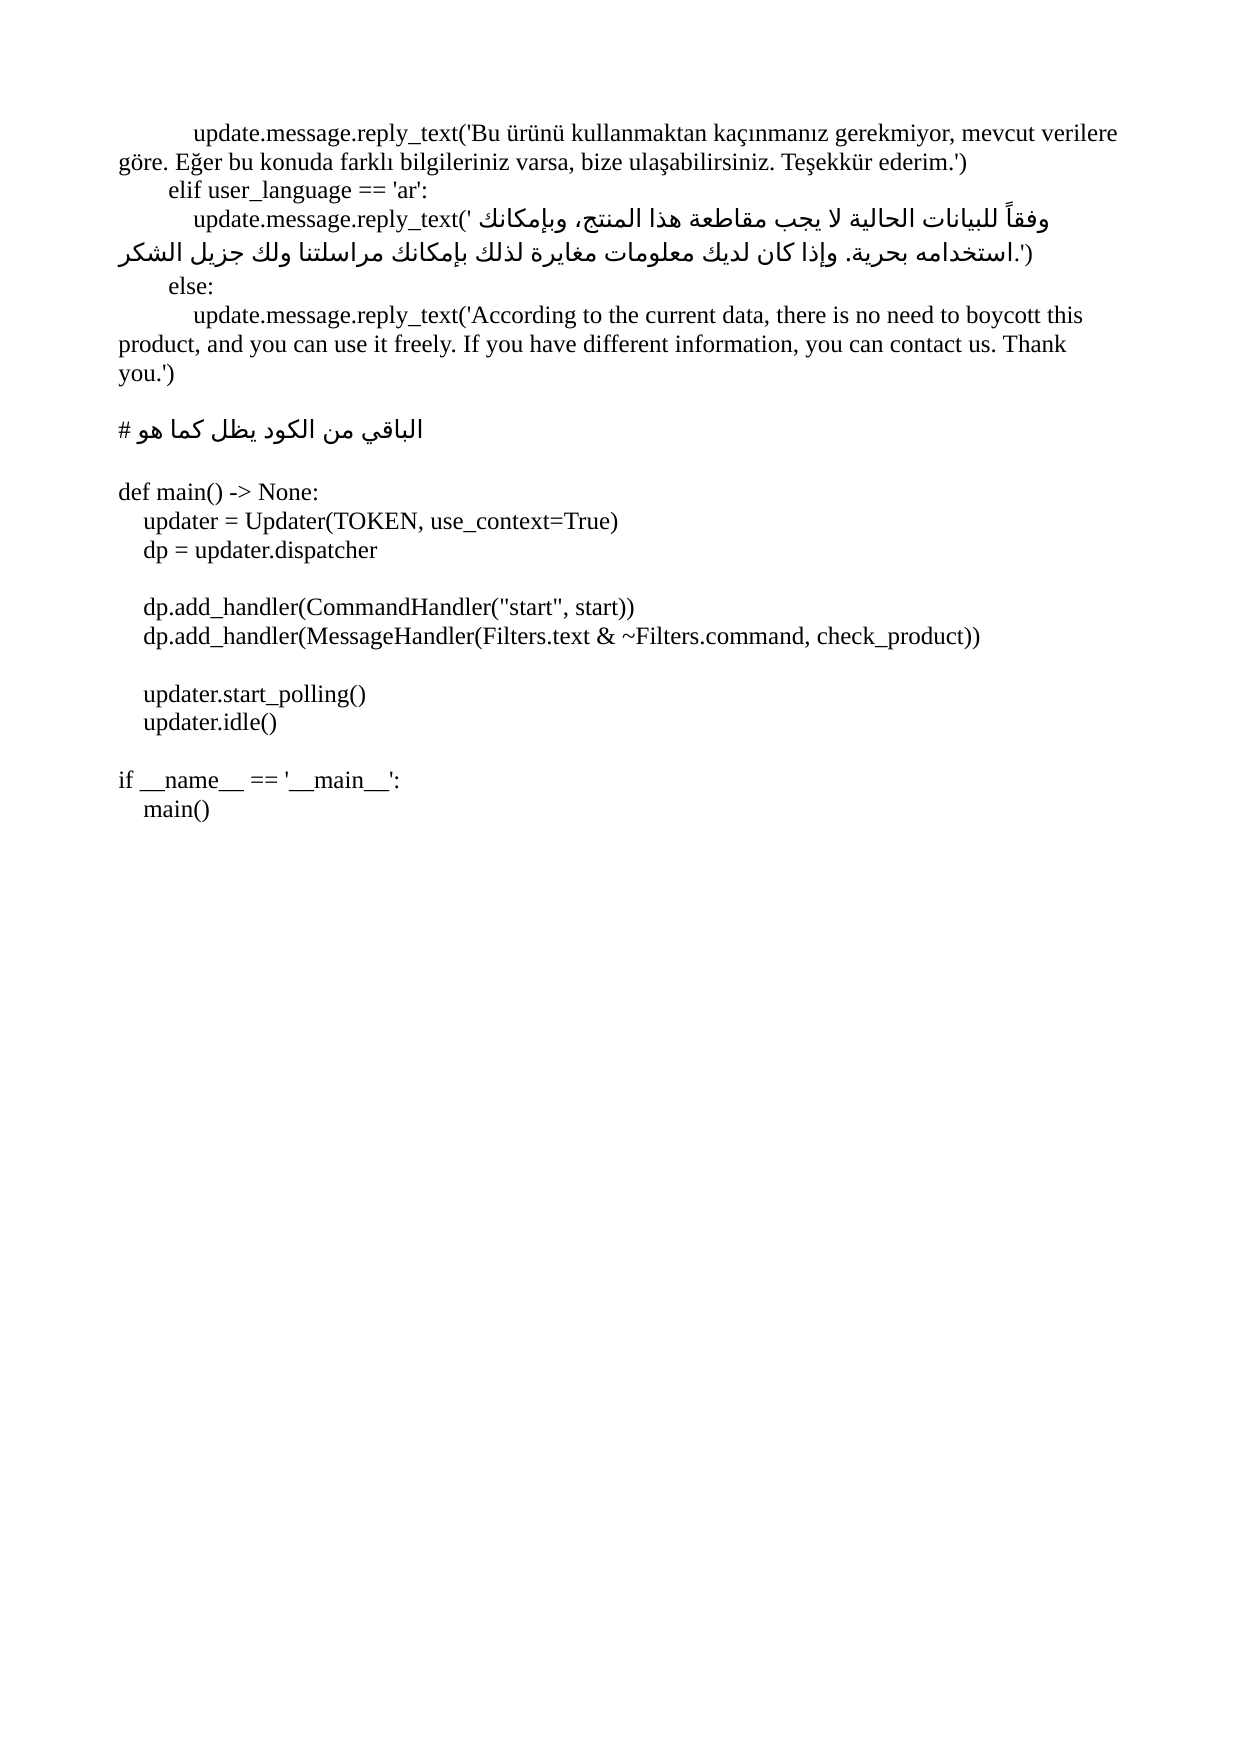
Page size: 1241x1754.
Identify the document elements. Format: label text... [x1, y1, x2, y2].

text else: [118, 271, 1122, 300]
text updater.idle() [118, 707, 1122, 736]
text updater.start_polling() [118, 679, 1122, 707]
text main() [118, 794, 1122, 822]
text if __name__ == '__main__': [118, 765, 1122, 794]
text dp = updater.dispatcher [118, 535, 1122, 564]
text dp.add_handler(MessageHandler(Filters.text & ~Filters.command, check_product)) [118, 621, 1122, 650]
text def main() -> None: [118, 477, 1122, 506]
text dp.add_handler(CommandHandler("start", start)) [118, 592, 1122, 621]
text elif user_language == 'ar': [118, 176, 1122, 204]
text update.message.reply_text('وفقاً للبيانات الحالية لا يجب مقاطعة هذا المنتج، وبإمكانك استخدامه بحرية. وإذا كان لديك معلومات مغايرة لذلك بإمكانك مراسلتنا ولك جزيل الشكر.') [118, 204, 1122, 271]
text update.message.reply_text('Bu ürünü kullanmaktan kaçınmanız gerekmiyor, mevcut verilere göre. Eğer bu konuda farklı bilgileriniz varsa, bize ulaşabilirsiniz. Teşekkür ederim.') [118, 118, 1122, 176]
text update.message.reply_text('According to the current data, there is no need to boycott this product, and you can use it freely. If you have different information, you can contact us. Thank you.') [118, 300, 1122, 386]
text updater = Updater(TOKEN, use_context=True) [118, 506, 1122, 535]
text # الباقي من الكود يظل كما هو [118, 415, 1122, 449]
